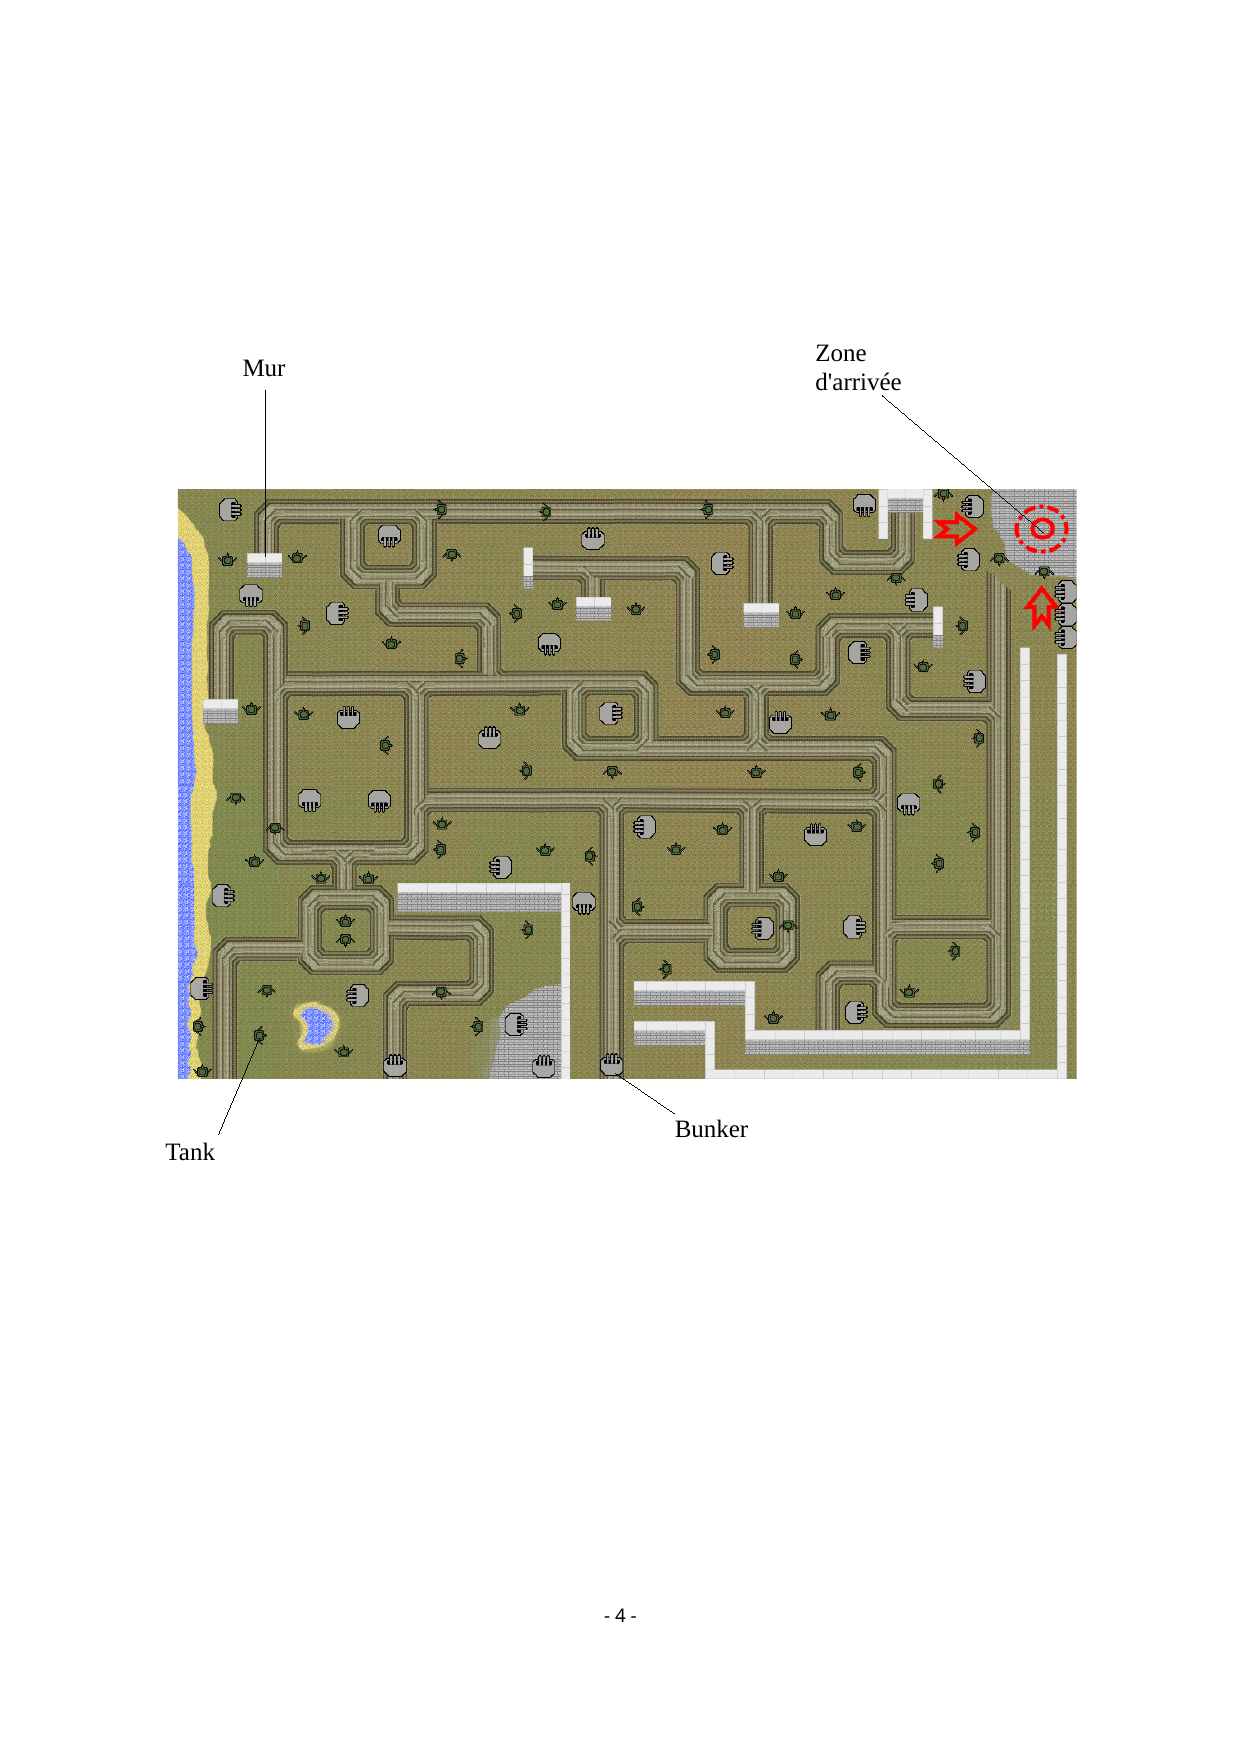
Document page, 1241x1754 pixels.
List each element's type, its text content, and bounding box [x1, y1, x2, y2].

text - 4 - [118, 1603, 1122, 1628]
picture [177, 489, 1077, 1079]
